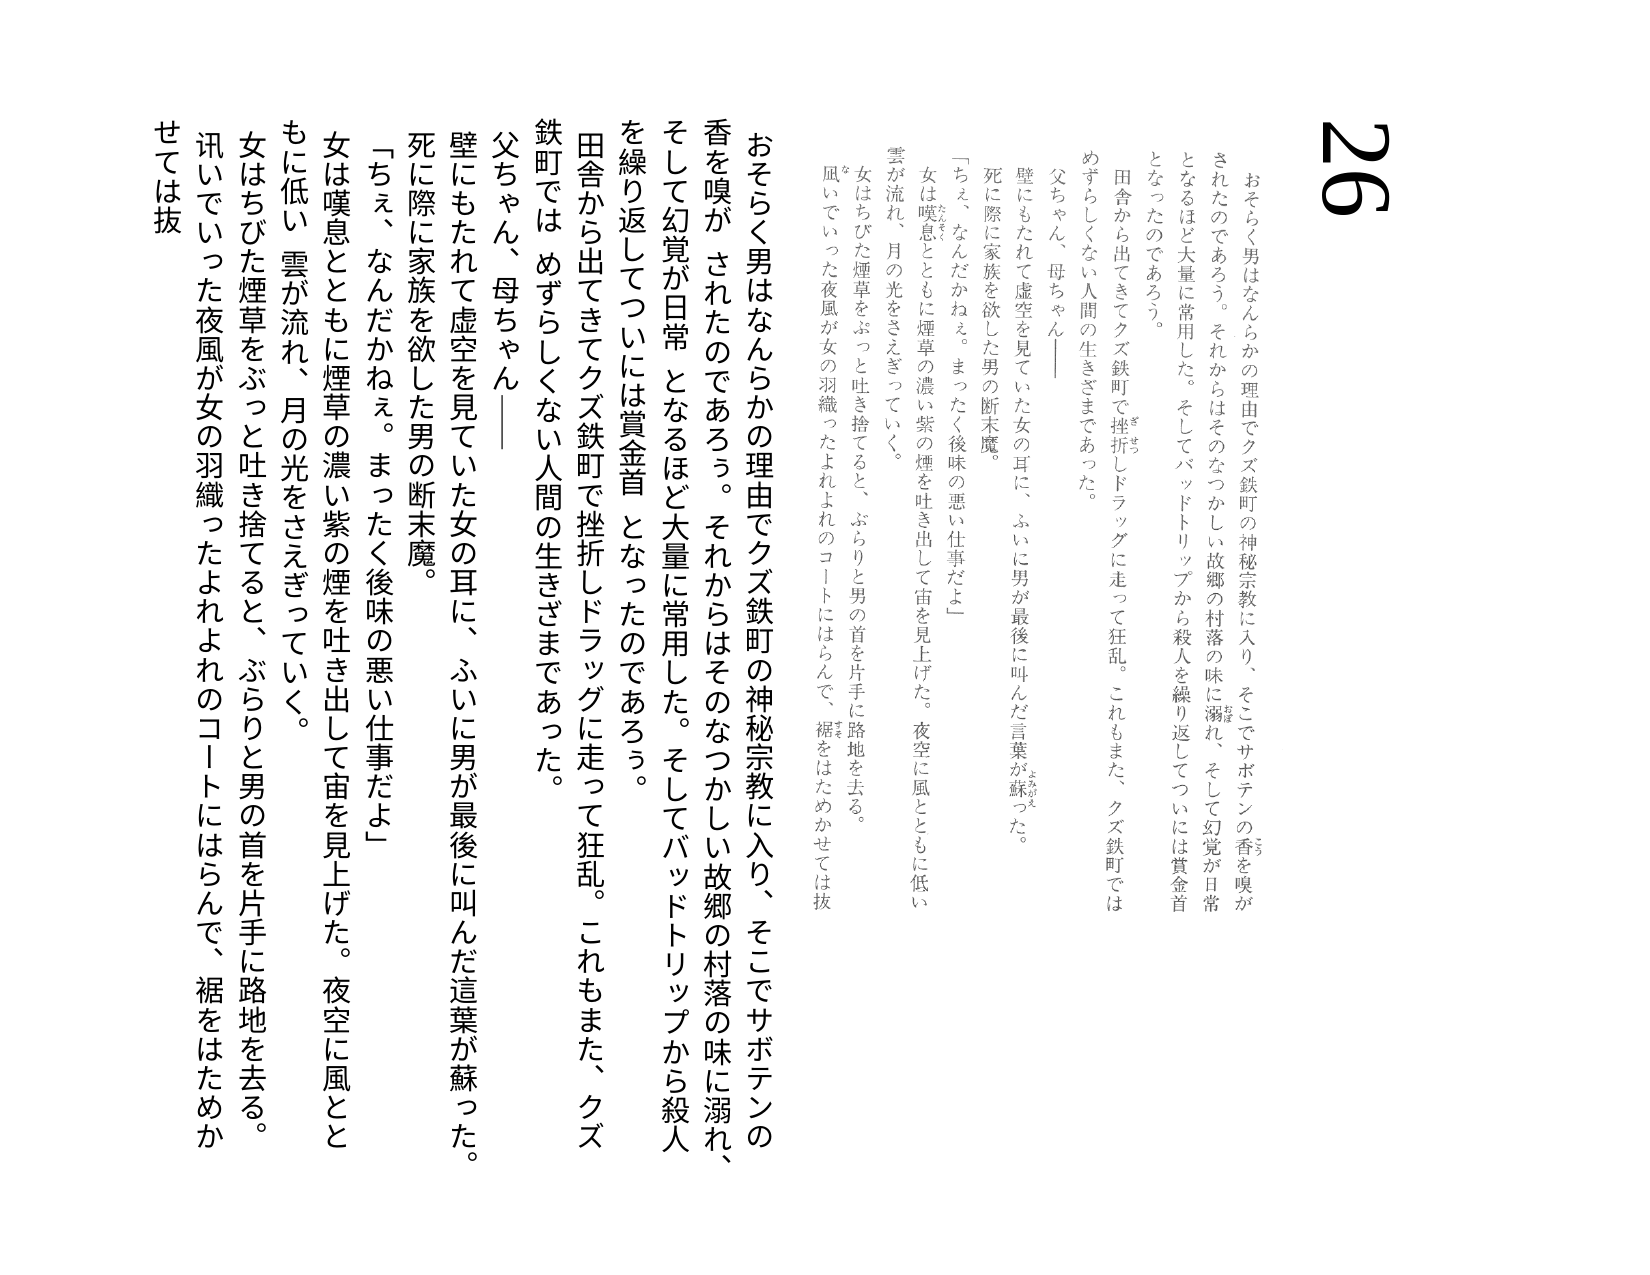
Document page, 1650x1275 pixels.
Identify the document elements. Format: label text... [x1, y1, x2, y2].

text 女は嘆息とともに煙草の濃い紫の煙を吐き出して宙を見上げた。夜空に風とともに低い 雲が流れ、月の光をさえぎっていく。 [274, 118, 358, 1157]
text 死に際に家族を欲した男の断末魔。 [401, 118, 443, 1157]
text 「ちぇ、なんだかねぇ。まったく後味の悪い仕事だよ」 [358, 118, 401, 1157]
text 讯いでいった夜風が女の羽織ったよれよれのコートにはらんで、裾をはためかせては抜 [147, 118, 232, 1157]
text おそらく男はなんらかの理由でクズ鉄町の神秘宗教に入り、そこでサボテンの香を嗅が されたのであろぅ。それからはそのなつかしい故郷の村落の味に溺れ、そして幻覚が日常 となるほど大量に常用した。そしてバッドトリップから殺人を繰り返してついには賞金首 となったのであろぅ。 [612, 118, 781, 1157]
text 田舎から出てきてクズ鉄町で挫折しドラッグに走って狂乱。これもまた、クズ鉄町では めずらしくない人間の生きざまであった。 [528, 118, 612, 1157]
text 壁にもたれて虚空を見ていた女の耳に、ふいに男が最後に叫んだ這葉が蘇った。 [443, 118, 485, 1157]
text 女はちびた煙草をぶっと吐き捨てると、ぶらりと男の首を片手に路地を去る。 [232, 118, 274, 1157]
text 父ちゃん、母ちゃん—— [485, 118, 528, 1157]
text 26 [1302, 118, 1417, 1157]
